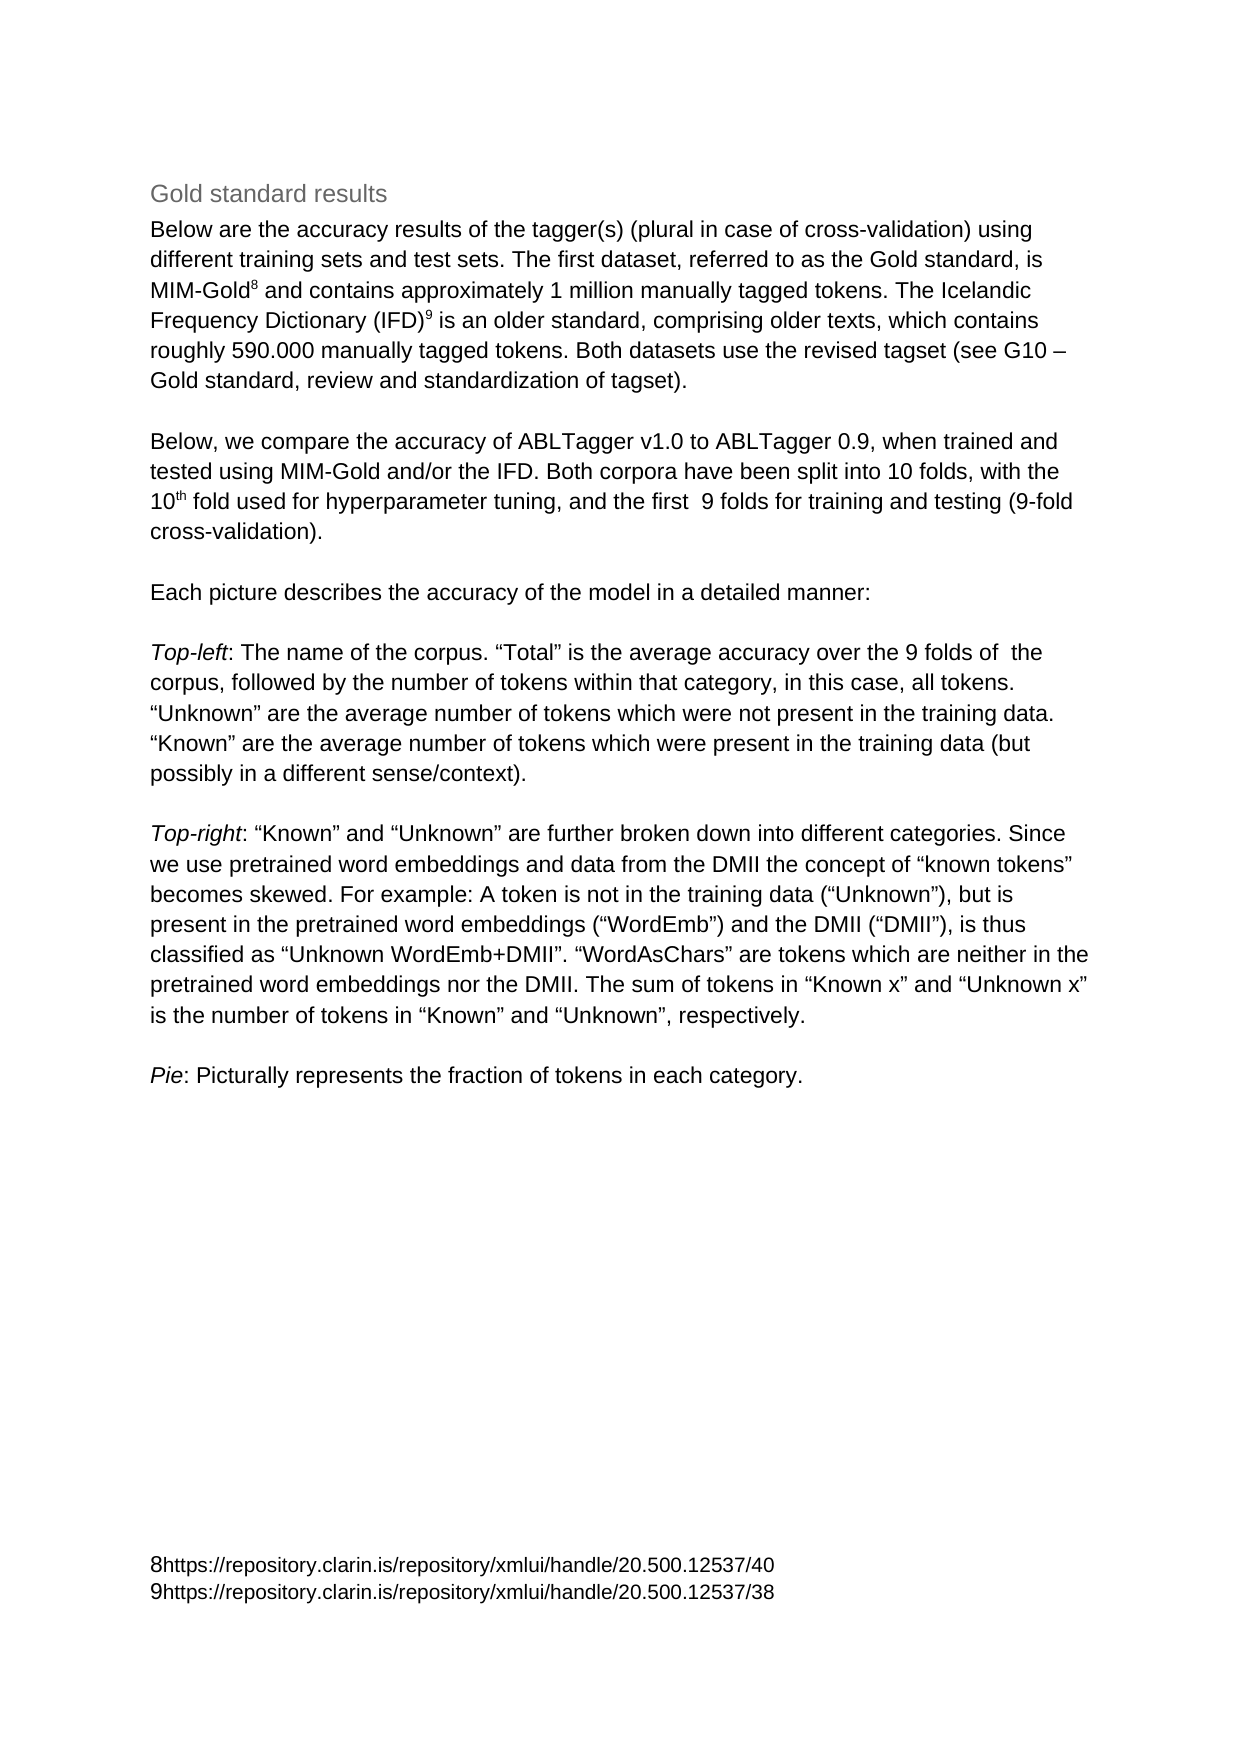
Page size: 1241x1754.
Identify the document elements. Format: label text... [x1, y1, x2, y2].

text Each picture describes the accuracy of the model in a detailed manner: [150, 579, 1090, 605]
text Top-right: “Known” and “Unknown” are further broken down into different categories. Since we use pretrained word embeddings and data from the DMII the concept of “known tokens” becomes skewed. For example: A token is not in the training data (“Unknown”), but is present in the pretrained word embeddings (“WordEmb”) and the DMII (“DMII”), is thus classified as “Unknown WordEmb+DMII”. “WordAsChars” are tokens which are neither in the pretrained word embeddings nor the DMII. The sum of tokens in “Known x” and “Unknown x” is the number of tokens in “Known” and “Unknown”, respectively. [150, 820, 1090, 1028]
text Below are the accuracy results of the tagger(s) (plural in case of cross-validation) using different training sets and test sets. The first dataset, referred to as the Gold standard, is MIM-Gold and contains approximately 1 million manually tagged tokens. The Icelandic Frequency Dictionary (IFD) is an older standard, comprising older texts, which contains roughly 590.000 manually tagged tokens. Both datasets use the revised tagset (see G10 – Gold standard, review and standardization of tagset). [150, 216, 1090, 394]
subtitle Gold standard results [150, 179, 1090, 208]
text Below, we compare the accuracy of ABLTagger v1.0 to ABLTagger 0.9, when trained and tested using MIM-Gold and/or the IFD. Both corpora have been split into 10 folds, with the 10th fold used for hyperparameter tuning, and the first 9 folds for training and testing (9-fold cross-validation). [150, 428, 1090, 545]
text Top-left: The name of the corpus. “Total” is the average accuracy over the 9 folds of the corpus, followed by the number of tokens within that category, in this case, all tokens. “Unknown” are the average number of tokens which were not present in the training data. “Known” are the average number of tokens which were present in the training data (but possibly in a different sense/context). [150, 639, 1090, 786]
text https://repository.clarin.is/repository/xmlui/handle/20.500.12537/40 [150, 1551, 1090, 1578]
text Pie: Picturally represents the fraction of tokens in each category. [150, 1062, 1090, 1088]
text https://repository.clarin.is/repository/xmlui/handle/20.500.12537/38 [150, 1578, 1090, 1604]
